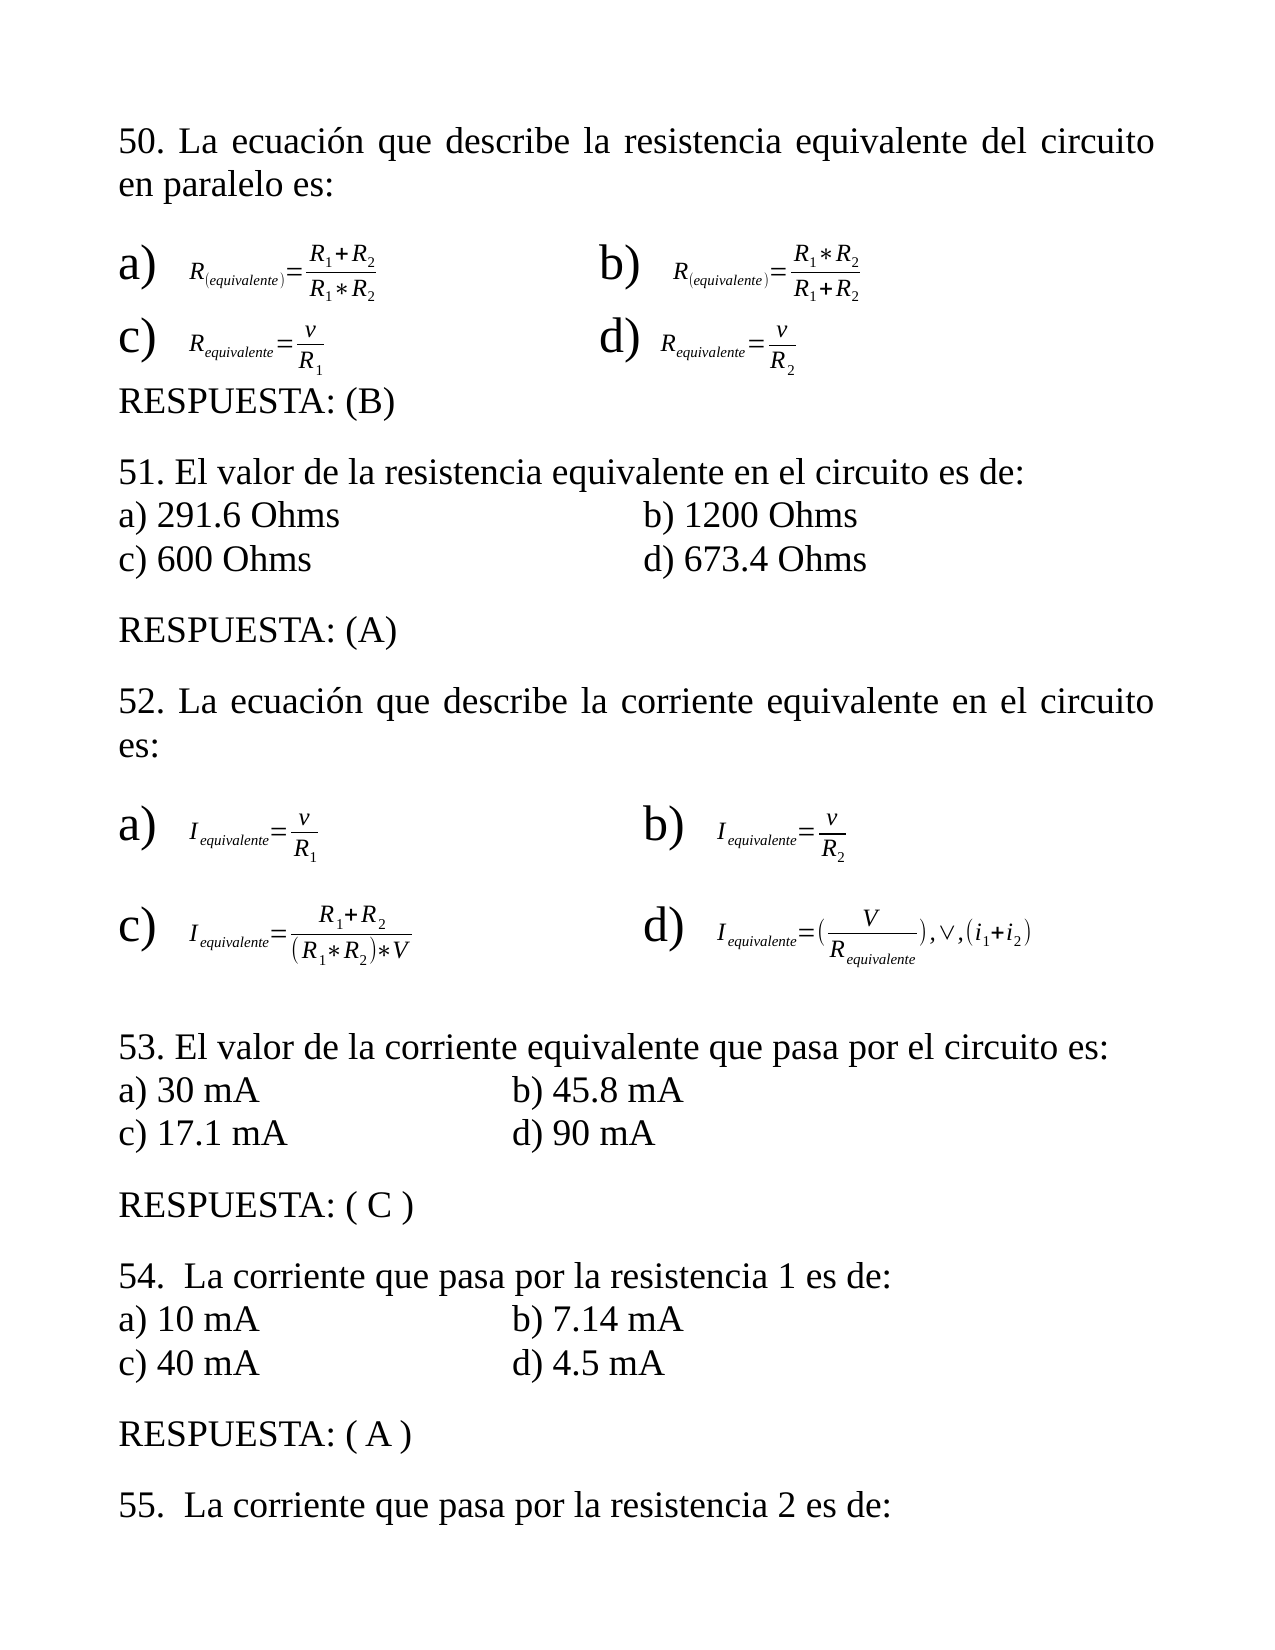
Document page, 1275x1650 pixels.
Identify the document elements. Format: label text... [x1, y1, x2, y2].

text 50. La ecuación que describe la resistencia equivalente del circuito en paralelo es: [118, 118, 1157, 204]
text RESPUESTA: (A) [118, 607, 1157, 651]
text 51. El valor de la resistencia equivalente en el circuito es de: [118, 450, 1157, 493]
text c) 600 Ohms d) 673.4 Ohms [118, 536, 1157, 579]
text 54. La corriente que pasa por la resistencia 1 es de: [118, 1254, 1157, 1297]
text 52. La ecuación que describe la corriente equivalente en el circuito es: [118, 679, 1157, 765]
text 55. La corriente que pasa por la resistencia 2 es de: [118, 1483, 1157, 1526]
text c) d) [118, 894, 1157, 968]
text a) 291.6 Ohms b) 1200 Ohms [118, 493, 1157, 536]
text RESPUESTA: ( C ) [118, 1182, 1157, 1225]
text c) 40 mA d) 4.5 mA [118, 1340, 1157, 1383]
text c) d) [118, 305, 1157, 378]
text c) 17.1 mA d) 90 mA [118, 1111, 1157, 1154]
text RESPUESTA: ( A ) [118, 1411, 1157, 1454]
text RESPUESTA: (B) [118, 378, 1157, 421]
text a) 30 mA b) 45.8 mA [118, 1068, 1157, 1111]
text 53. El valor de la corriente equivalente que pasa por el circuito es: [118, 1024, 1157, 1068]
text a) 10 mA b) 7.14 mA [118, 1297, 1157, 1340]
text a) b) [118, 793, 1157, 866]
text a) b) [118, 233, 1157, 305]
